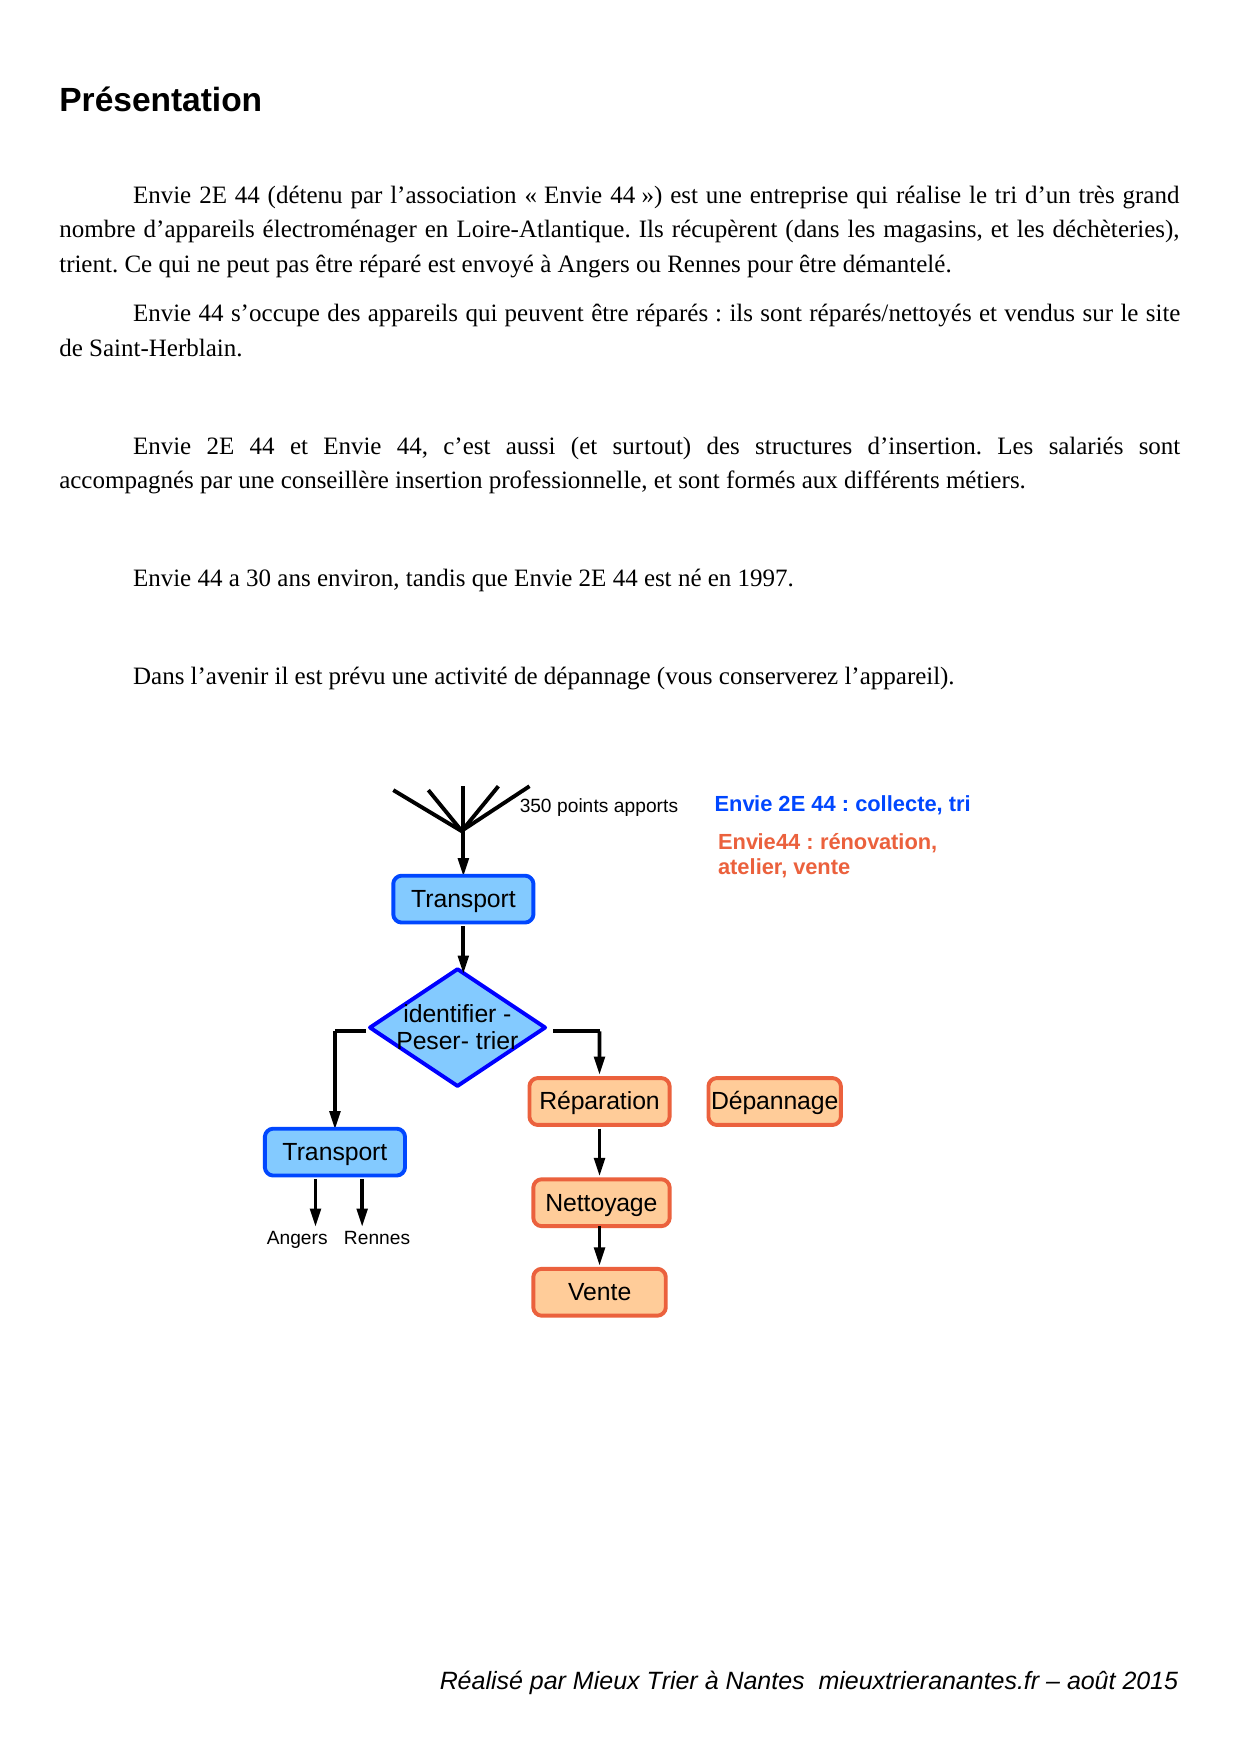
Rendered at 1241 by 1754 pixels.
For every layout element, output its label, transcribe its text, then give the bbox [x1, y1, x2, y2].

text Dans l’avenir il est prévu une activité de dépannage (vous conserverez l’appareil). [59, 661, 1181, 690]
text Envie 44 a 30 ans environ, tandis que Envie 2E 44 est né en 1997. [59, 563, 1181, 592]
text Envie 2E 44 (détenu par l’association « Envie 44 ») est une entreprise qui réalise le tri d’un très grand nombre d’appareils électroménager en Loire-Atlantique. Ils récupèrent (dans les magasins, et les déchèteries), trient. Ce qui ne peut pas être réparé est envoyé à Angers ou Rennes pour être démantelé. [59, 180, 1181, 278]
subtitle Présentation [59, 80, 1181, 118]
text Envie 44 s’occupe des appareils qui peuvent être réparés : ils sont réparés/nettoyés et vendus sur le site de Saint-Herblain. [59, 298, 1181, 361]
text Envie 2E 44 et Envie 44, c’est aussi (et surtout) des structures d’insertion. Les salariés sont accompagnés par une conseillère insertion professionnelle, et sont formés aux différents métiers. [59, 431, 1181, 494]
